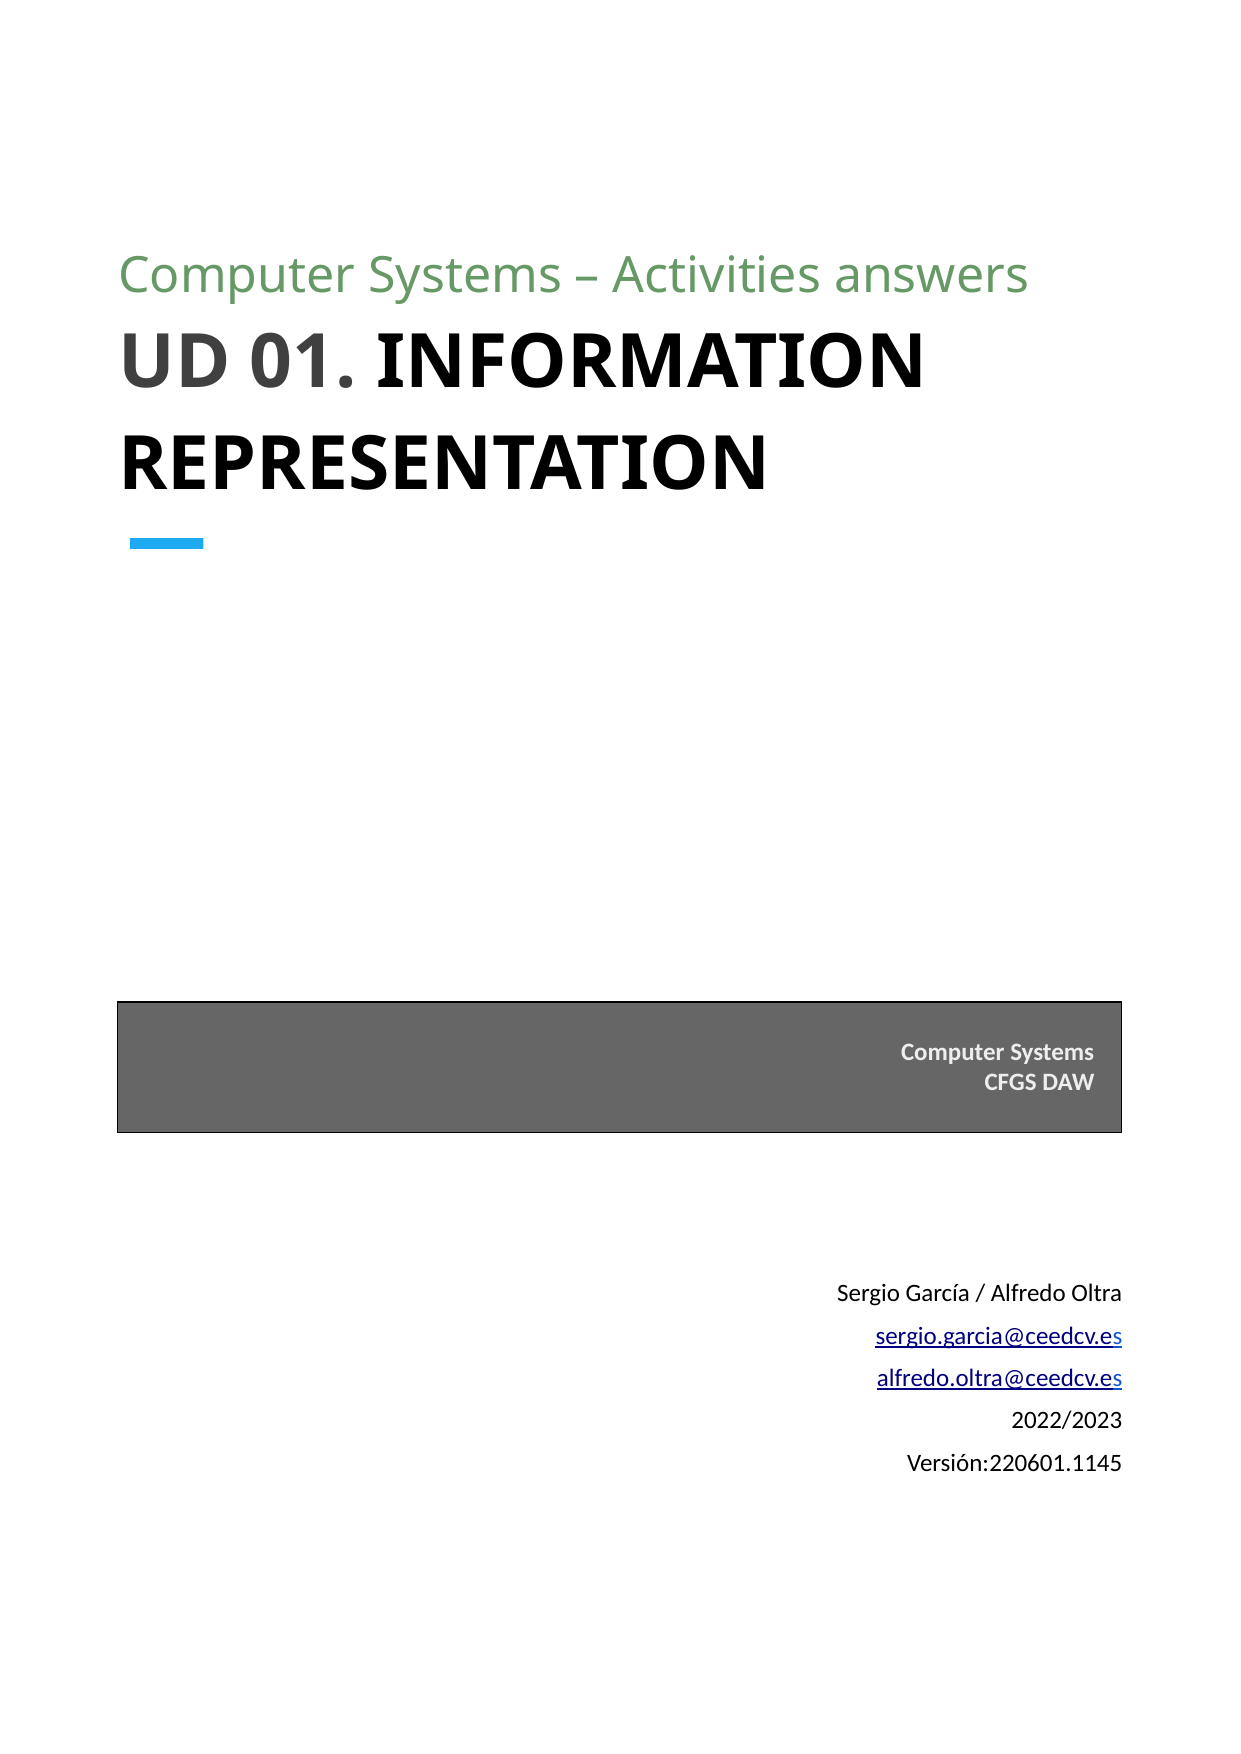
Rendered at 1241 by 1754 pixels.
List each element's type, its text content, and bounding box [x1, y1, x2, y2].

text Versión:220601.1145 [118, 1447, 1122, 1477]
text Computer Systems [121, 1036, 1094, 1066]
text Sergio García / Alfredo Oltra [231, 1277, 1122, 1308]
text CFGS DAW [121, 1066, 1094, 1097]
text 2022/2023 [118, 1404, 1122, 1435]
text sergio.garcia@ceedcv.es [231, 1320, 1122, 1350]
picture [129, 538, 204, 549]
text Computer Systems – Activities answers UD 01. Information Representation [118, 239, 1122, 512]
text alfredo.oltra@ceedcv.es [231, 1362, 1122, 1393]
